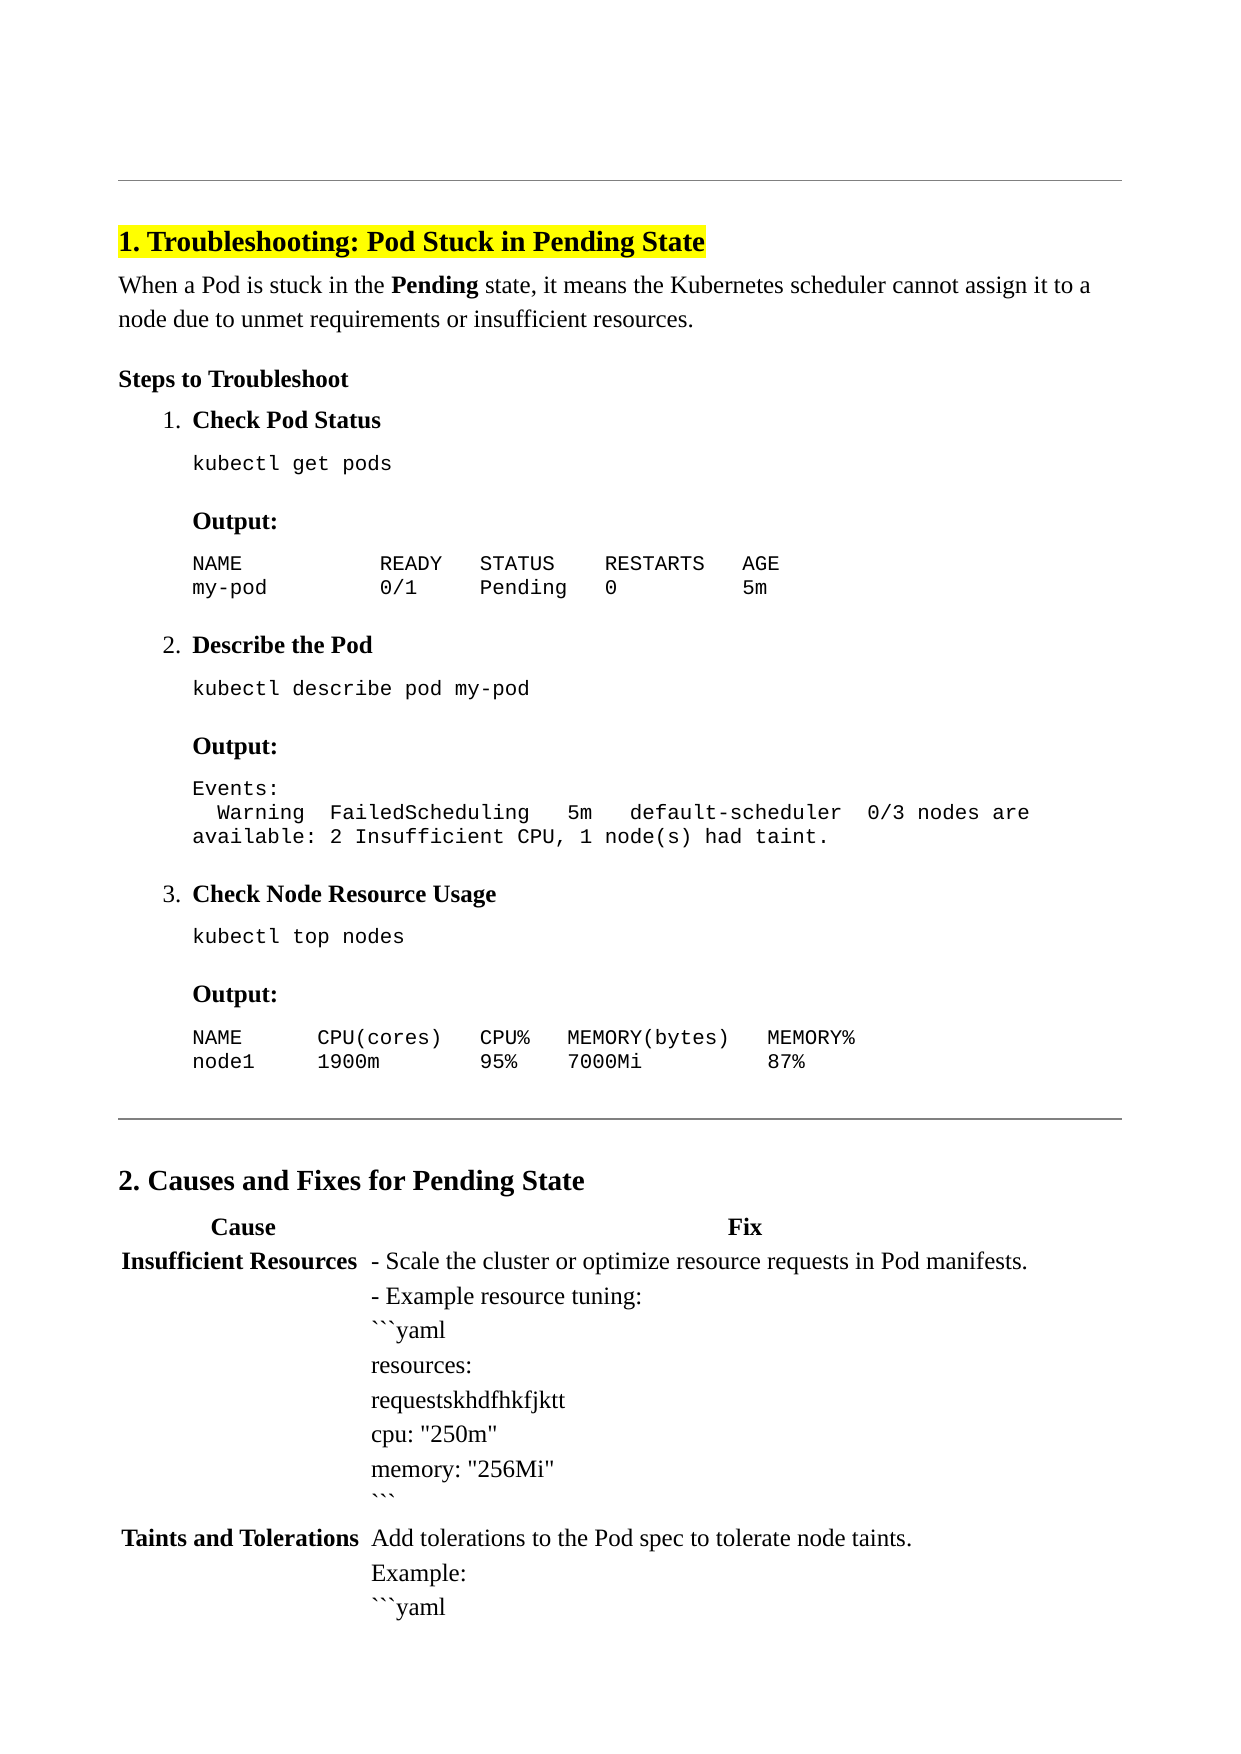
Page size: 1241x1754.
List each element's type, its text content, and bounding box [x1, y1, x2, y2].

table_cell Add tolerations to the Pod spec to tolerate node taints. [368, 1520, 1122, 1555]
list Check Pod Status [162, 405, 1122, 434]
table_cell ```yaml [368, 1313, 1122, 1347]
subtitle 1. Troubleshooting: Pod Stuck in Pending State [118, 224, 1122, 258]
list kubectl get pods [162, 453, 1122, 476]
table_header Fix [368, 1209, 1122, 1243]
table_cell Insufficient Resources [118, 1244, 368, 1278]
table_cell [118, 1382, 368, 1416]
table_cell cpu: "250m" [368, 1416, 1122, 1451]
list Events: [162, 778, 1122, 802]
table_cell ``` [368, 1486, 1122, 1520]
list Output: [162, 979, 1122, 1008]
table_cell ```yaml [368, 1589, 1122, 1624]
table_cell - Scale the cluster or optimize resource requests in Pod manifests. [368, 1244, 1122, 1278]
table_cell [118, 1451, 368, 1486]
list node1 1900m 95% 7000Mi 87% [162, 1051, 1122, 1074]
list kubectl describe pod my-pod [162, 678, 1122, 701]
table_cell Taints and Tolerations [118, 1520, 368, 1555]
table_cell - Example resource tuning: [368, 1278, 1122, 1313]
table_cell [118, 1589, 368, 1624]
table_cell [118, 1347, 368, 1382]
table_cell [118, 1555, 368, 1589]
table_cell memory: "256Mi" [368, 1451, 1122, 1486]
list Describe the Pod [162, 630, 1122, 659]
list NAME READY STATUS RESTARTS AGE [162, 553, 1122, 577]
list Check Node Resource Usage [162, 879, 1122, 908]
table_cell Example: [368, 1555, 1122, 1589]
table_cell [118, 1416, 368, 1451]
table_cell [118, 1278, 368, 1313]
list Output: [162, 506, 1122, 534]
table_header Cause [118, 1209, 368, 1243]
list NAME CPU(cores) CPU% MEMORY(bytes) MEMORY% [162, 1027, 1122, 1051]
list my-pod 0/1 Pending 0 5m [162, 577, 1122, 601]
subtitle Steps to Troubleshoot [118, 364, 1122, 392]
subtitle 2. Causes and Fixes for Pending State [118, 1163, 1122, 1196]
table_cell [118, 1486, 368, 1520]
list Output: [162, 731, 1122, 759]
list kubectl top nodes [162, 926, 1122, 950]
table_cell [118, 1313, 368, 1347]
table_cell resources: [368, 1347, 1122, 1382]
table_cell requestskhdfhkfjktt [368, 1382, 1122, 1416]
text When a Pod is stuck in the Pending state, it means the Kubernetes scheduler cannot assign it to a node due to unmet requirements or insufficient resources. [118, 271, 1122, 332]
list Warning FailedScheduling 5m default-scheduler 0/3 nodes are available: 2 Insufficient CPU, 1 node(s) had taint. [162, 802, 1122, 849]
